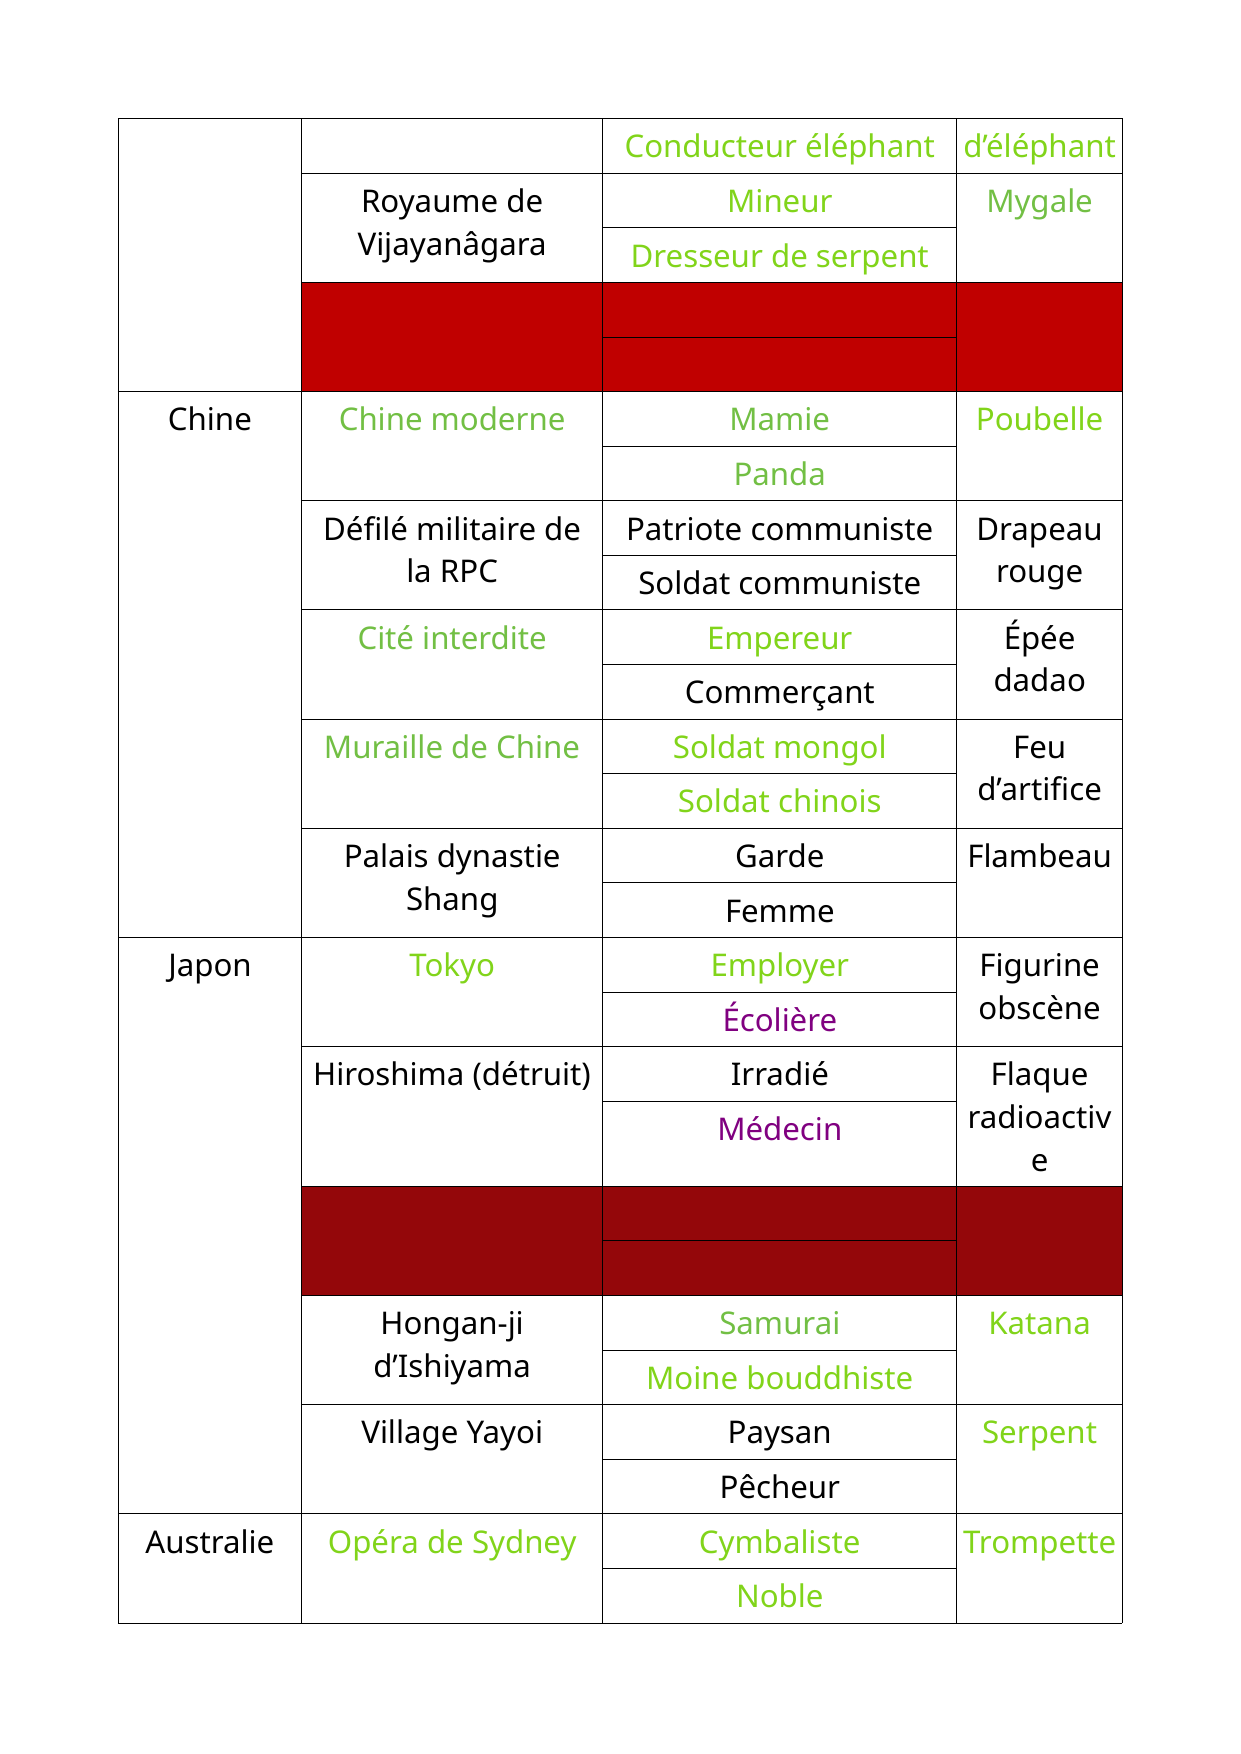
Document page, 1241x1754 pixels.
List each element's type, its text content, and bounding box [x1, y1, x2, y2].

table_cell Soldat chinois [603, 774, 956, 828]
table_cell [957, 283, 1122, 391]
table_cell Royaume de Vijayanâgara [302, 174, 602, 282]
table_cell Palais dynastie Shang [302, 829, 602, 937]
table_cell Figurine obscène [957, 938, 1122, 1046]
table_cell Hiroshima (détruit) [302, 1047, 602, 1186]
table_cell Mygale [957, 174, 1122, 282]
table_cell [302, 1187, 602, 1295]
table_cell Serpent [957, 1405, 1122, 1513]
table_cell Employer [603, 938, 956, 991]
table_cell Écolière [603, 993, 956, 1046]
table_cell Dresseur de serpent [603, 228, 956, 282]
table_cell Opéra de Sydney [302, 1514, 602, 1622]
table_cell [603, 338, 956, 391]
table_cell Femme [603, 883, 956, 937]
table_cell Katana [957, 1296, 1122, 1404]
table_cell Soldat mongol [603, 720, 956, 773]
table_cell Australie [119, 1514, 301, 1622]
table_cell Tokyo [302, 938, 602, 1046]
table_cell Épée dadao [957, 610, 1122, 718]
table_cell Pêcheur [603, 1460, 956, 1513]
table_cell d’éléphant [957, 119, 1122, 173]
table_cell Commerçant [603, 665, 956, 718]
table_cell Poubelle [957, 392, 1122, 500]
table_cell Mamie [603, 392, 956, 446]
table_cell Muraille de Chine [302, 720, 602, 828]
table_cell Trompette [957, 1514, 1122, 1622]
table_cell Village Yayoi [302, 1405, 602, 1513]
table_cell Flaque radioactive [957, 1047, 1122, 1186]
table_cell Japon [119, 938, 301, 1513]
table_cell Patriote communiste [603, 501, 956, 555]
table_cell Défilé militaire de la RPC [302, 501, 602, 609]
table_cell Irradié [603, 1047, 956, 1101]
table_cell Cité interdite [302, 610, 602, 718]
table_cell Garde [603, 829, 956, 882]
table_cell [302, 283, 602, 391]
table_cell Soldat communiste [603, 556, 956, 609]
table_cell Flambeau [957, 829, 1122, 937]
table_cell Drapeau rouge [957, 501, 1122, 609]
table_cell Paysan [603, 1405, 956, 1459]
table_cell Moine bouddhiste [603, 1351, 956, 1404]
table_cell Empereur [603, 610, 956, 664]
table_cell Hongan-ji d’Ishiyama [302, 1296, 602, 1404]
table_cell Chine moderne [302, 392, 602, 500]
table_cell Conducteur éléphant [603, 119, 956, 173]
table_cell [603, 283, 956, 336]
table_cell Cymbaliste [603, 1514, 956, 1568]
table_cell Panda [603, 447, 956, 500]
table_cell [603, 1241, 956, 1295]
table_cell Noble [603, 1569, 956, 1622]
table_cell [119, 119, 301, 391]
table_cell [957, 1187, 1122, 1295]
table_cell [302, 119, 602, 173]
table_cell Chine [119, 392, 301, 937]
table_cell Samurai [603, 1296, 956, 1349]
table_cell Feu d’artifice [957, 720, 1122, 828]
table_cell Mineur [603, 174, 956, 227]
table_cell [603, 1187, 956, 1240]
table_cell Médecin [603, 1102, 956, 1186]
